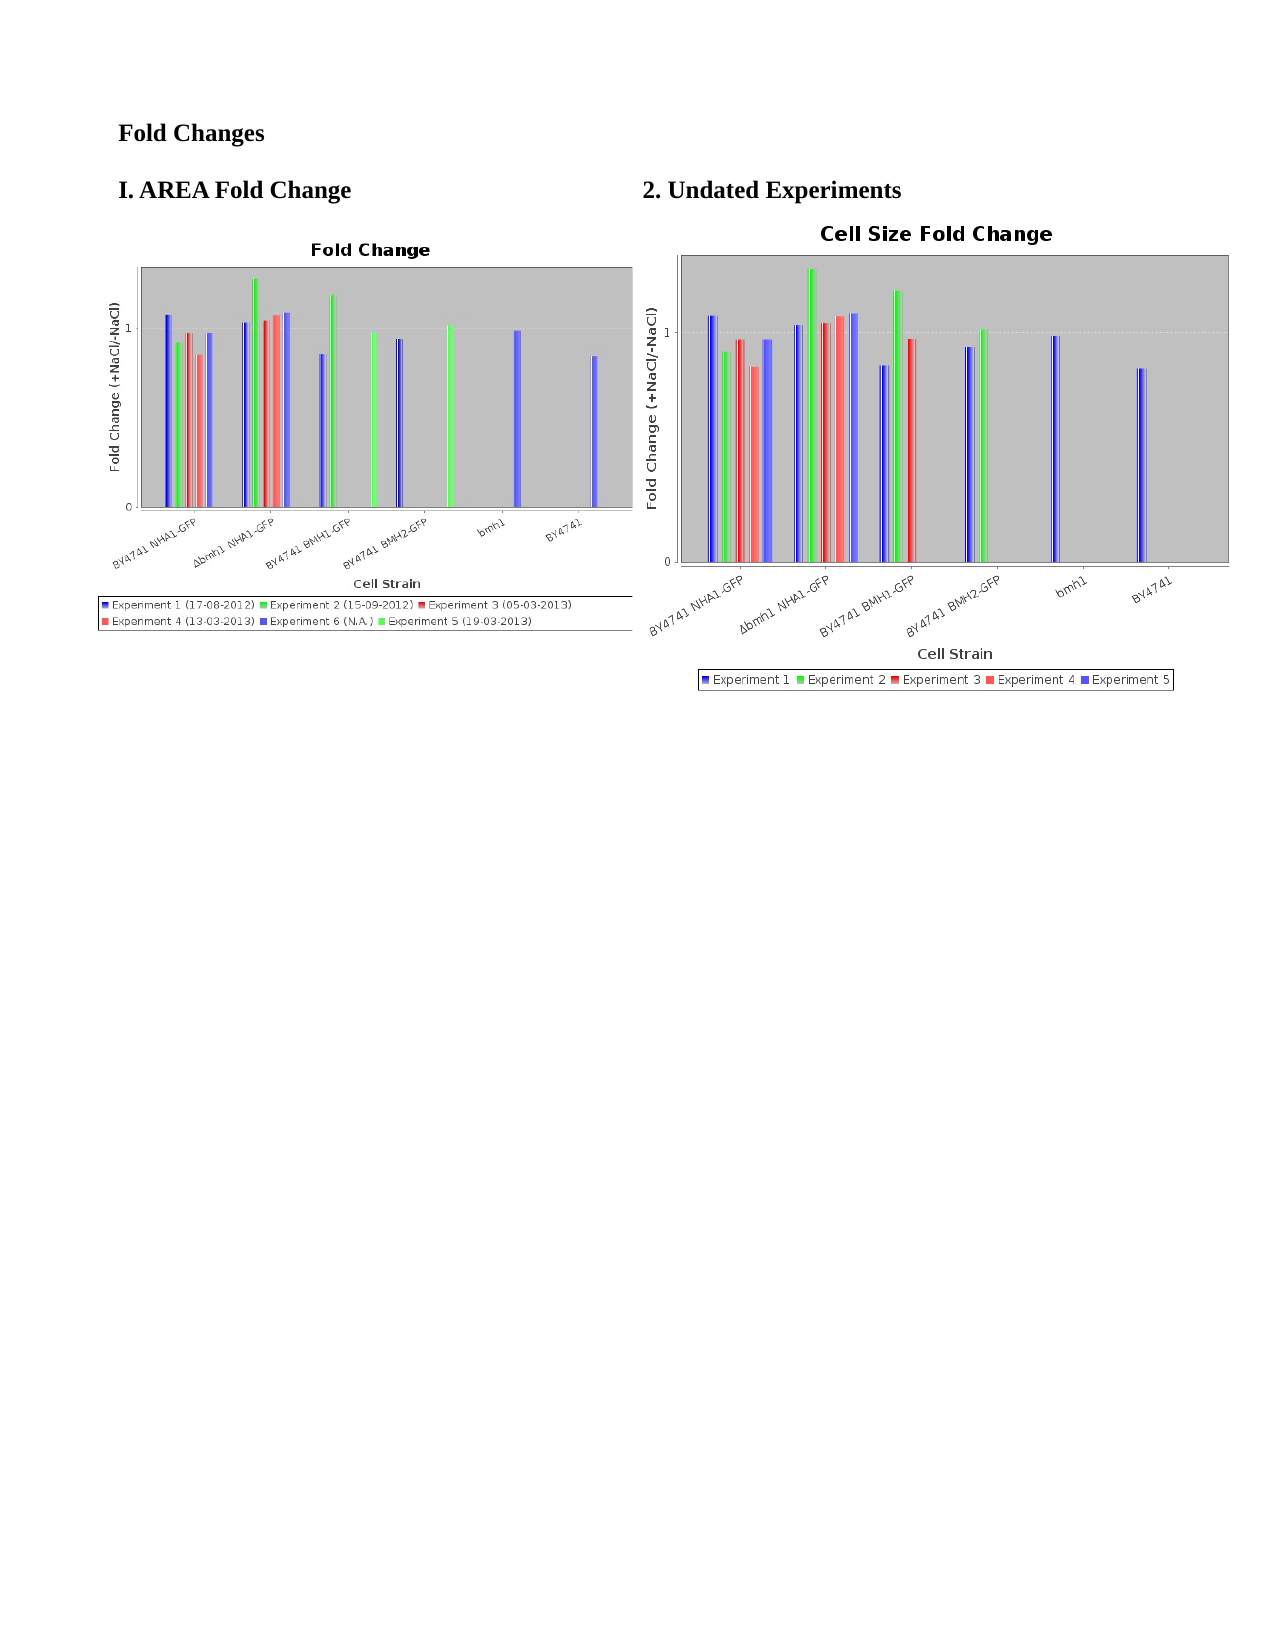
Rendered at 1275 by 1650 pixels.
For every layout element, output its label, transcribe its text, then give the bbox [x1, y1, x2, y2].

text Fold Changes [118, 118, 1157, 147]
picture [97, 221, 1239, 691]
text I. AREA Fold Change 2. Undated Experiments [118, 176, 1157, 204]
